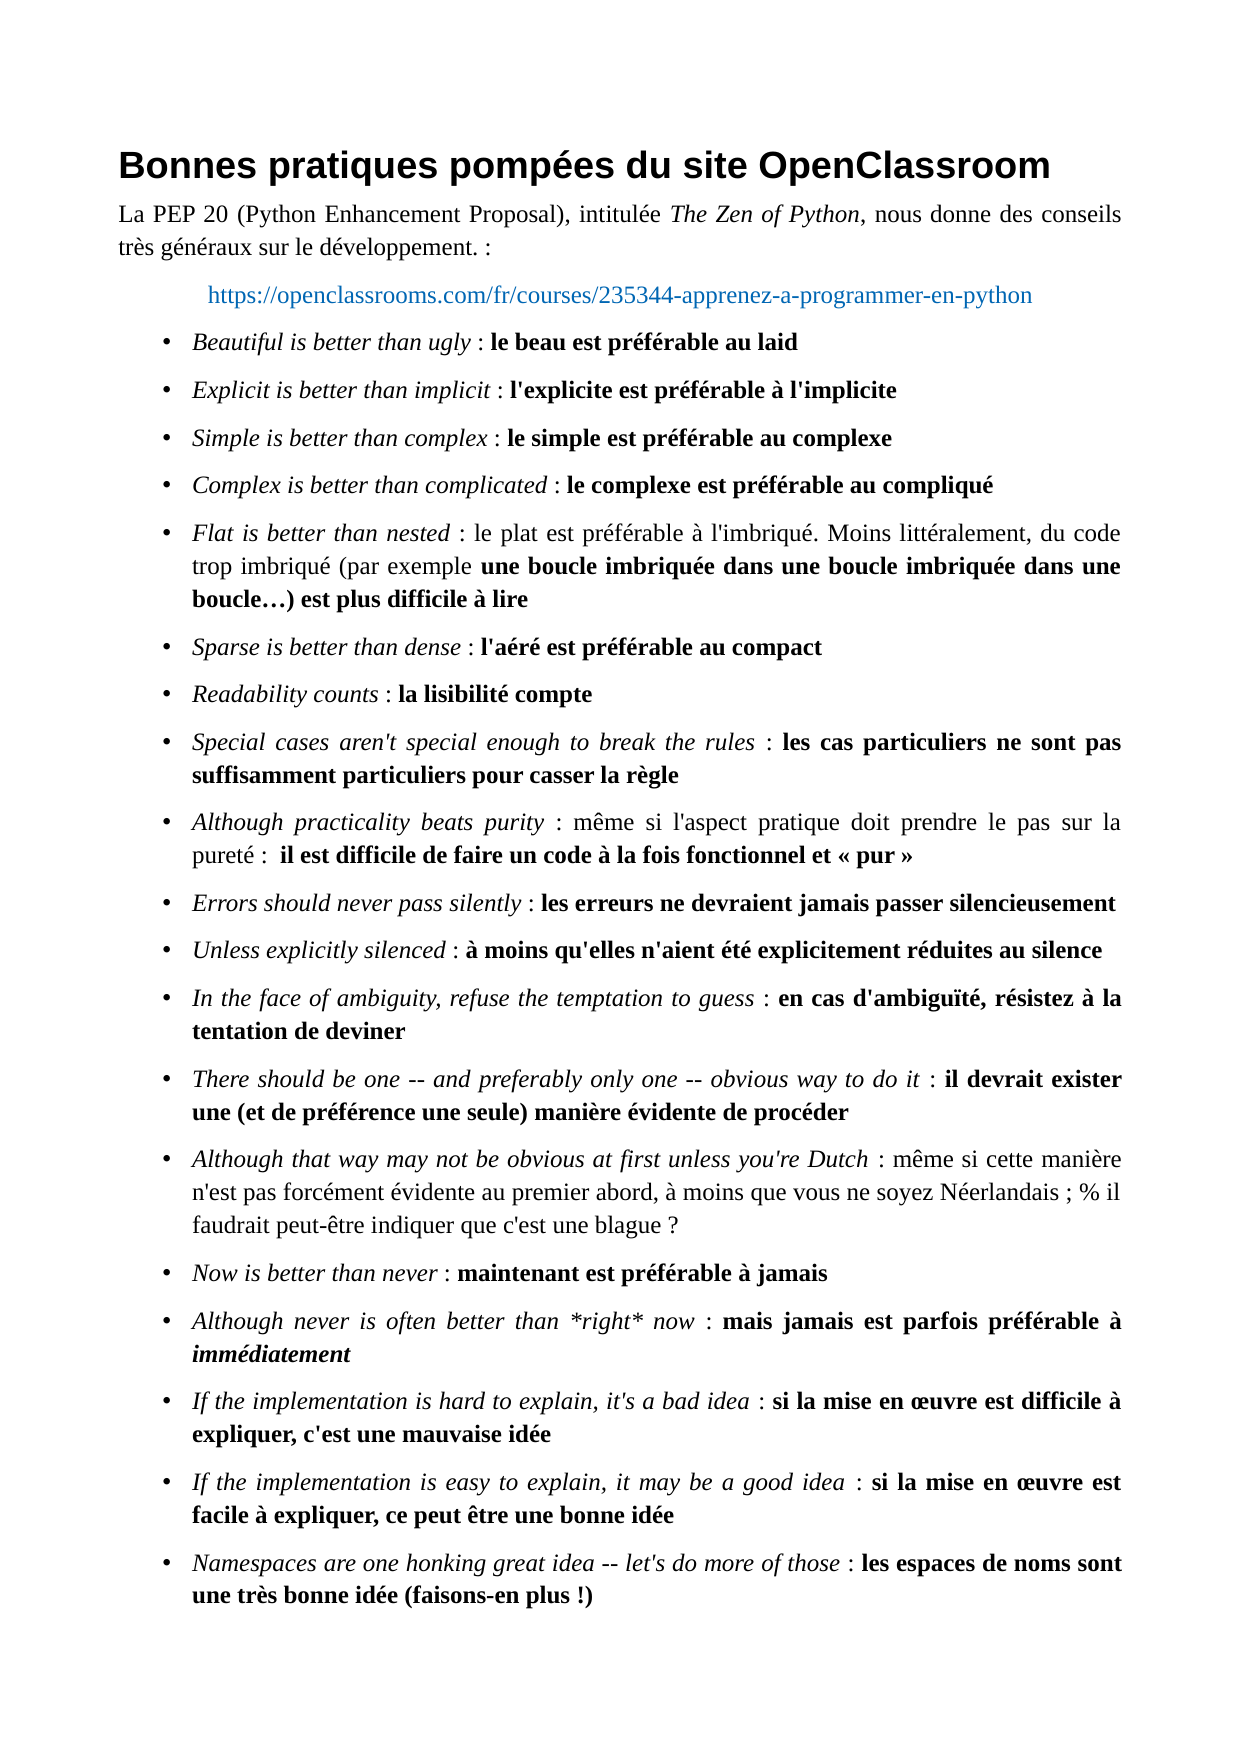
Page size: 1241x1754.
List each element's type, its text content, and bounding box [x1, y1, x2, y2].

list Now is better than never : maintenant est préférable à jamais [162, 1258, 1122, 1287]
list Complex is better than complicated : le complexe est préférable au compliqué [162, 470, 1122, 499]
list Although that way may not be obvious at first unless you're Dutch : même si cette manière n'est pas forcément évidente au premier abord, à moins que vous ne soyez Néerlandais ; % il faudrait peut-être indiquer que c'est une blague ? [162, 1144, 1122, 1239]
list Namespaces are one honking great idea -- let's do more of those : les espaces de noms sont une très bonne idée (faisons-en plus !) [162, 1548, 1122, 1609]
list Beautiful is better than ugly : le beau est préférable au laid [162, 327, 1122, 356]
list Although never is often better than *right* now : mais jamais est parfois préférable à immédiatement [162, 1306, 1122, 1367]
list Readability counts : la lisibilité compte [162, 679, 1122, 708]
list There should be one -- and preferably only one -- obvious way to do it : il devrait exister une (et de préférence une seule) manière évidente de procéder [162, 1064, 1122, 1126]
list Flat is better than nested : le plat est préférable à l'imbriqué. Moins littéralement, du code trop imbriqué (par exemple une boucle imbriquée dans une boucle imbriquée dans une boucle…) est plus difficile à lire [162, 518, 1122, 613]
list If the implementation is hard to explain, it's a bad idea : si la mise en œuvre est difficile à expliquer, c'est une mauvaise idée [162, 1386, 1122, 1448]
list In the face of ambiguity, refuse the temptation to guess : en cas d'ambiguïté, résistez à la tentation de deviner [162, 983, 1122, 1045]
list Simple is better than complex : le simple est préférable au complexe [162, 423, 1122, 451]
subtitle https://openclassrooms.com/fr/courses/235344-apprenez-a-programmer-en-python [118, 280, 1122, 309]
subtitle La PEP 20 (Python Enhancement Proposal), intitulée The Zen of Python, nous donne des conseils très généraux sur le développement. : [118, 199, 1122, 261]
list Sparse is better than dense : l'aéré est préférable au compact [162, 632, 1122, 660]
subtitle Bonnes pratiques pompées du site OpenClassroom [118, 143, 1122, 187]
list Although practicality beats purity : même si l'aspect pratique doit prendre le pas sur la pureté : il est difficile de faire un code à la fois fonctionnel et « pur » [162, 807, 1122, 869]
list Errors should never pass silently : les erreurs ne devraient jamais passer silencieusement [162, 888, 1122, 917]
list Explicit is better than implicit : l'explicite est préférable à l'implicite [162, 375, 1122, 404]
list If the implementation is easy to explain, it may be a good idea : si la mise en œuvre est facile à expliquer, ce peut être une bonne idée [162, 1467, 1122, 1529]
list Unless explicitly silenced : à moins qu'elles n'aient été explicitement réduites au silence [162, 936, 1122, 964]
list Special cases aren't special enough to break the rules : les cas particuliers ne sont pas suffisamment particuliers pour casser la règle [162, 727, 1122, 788]
